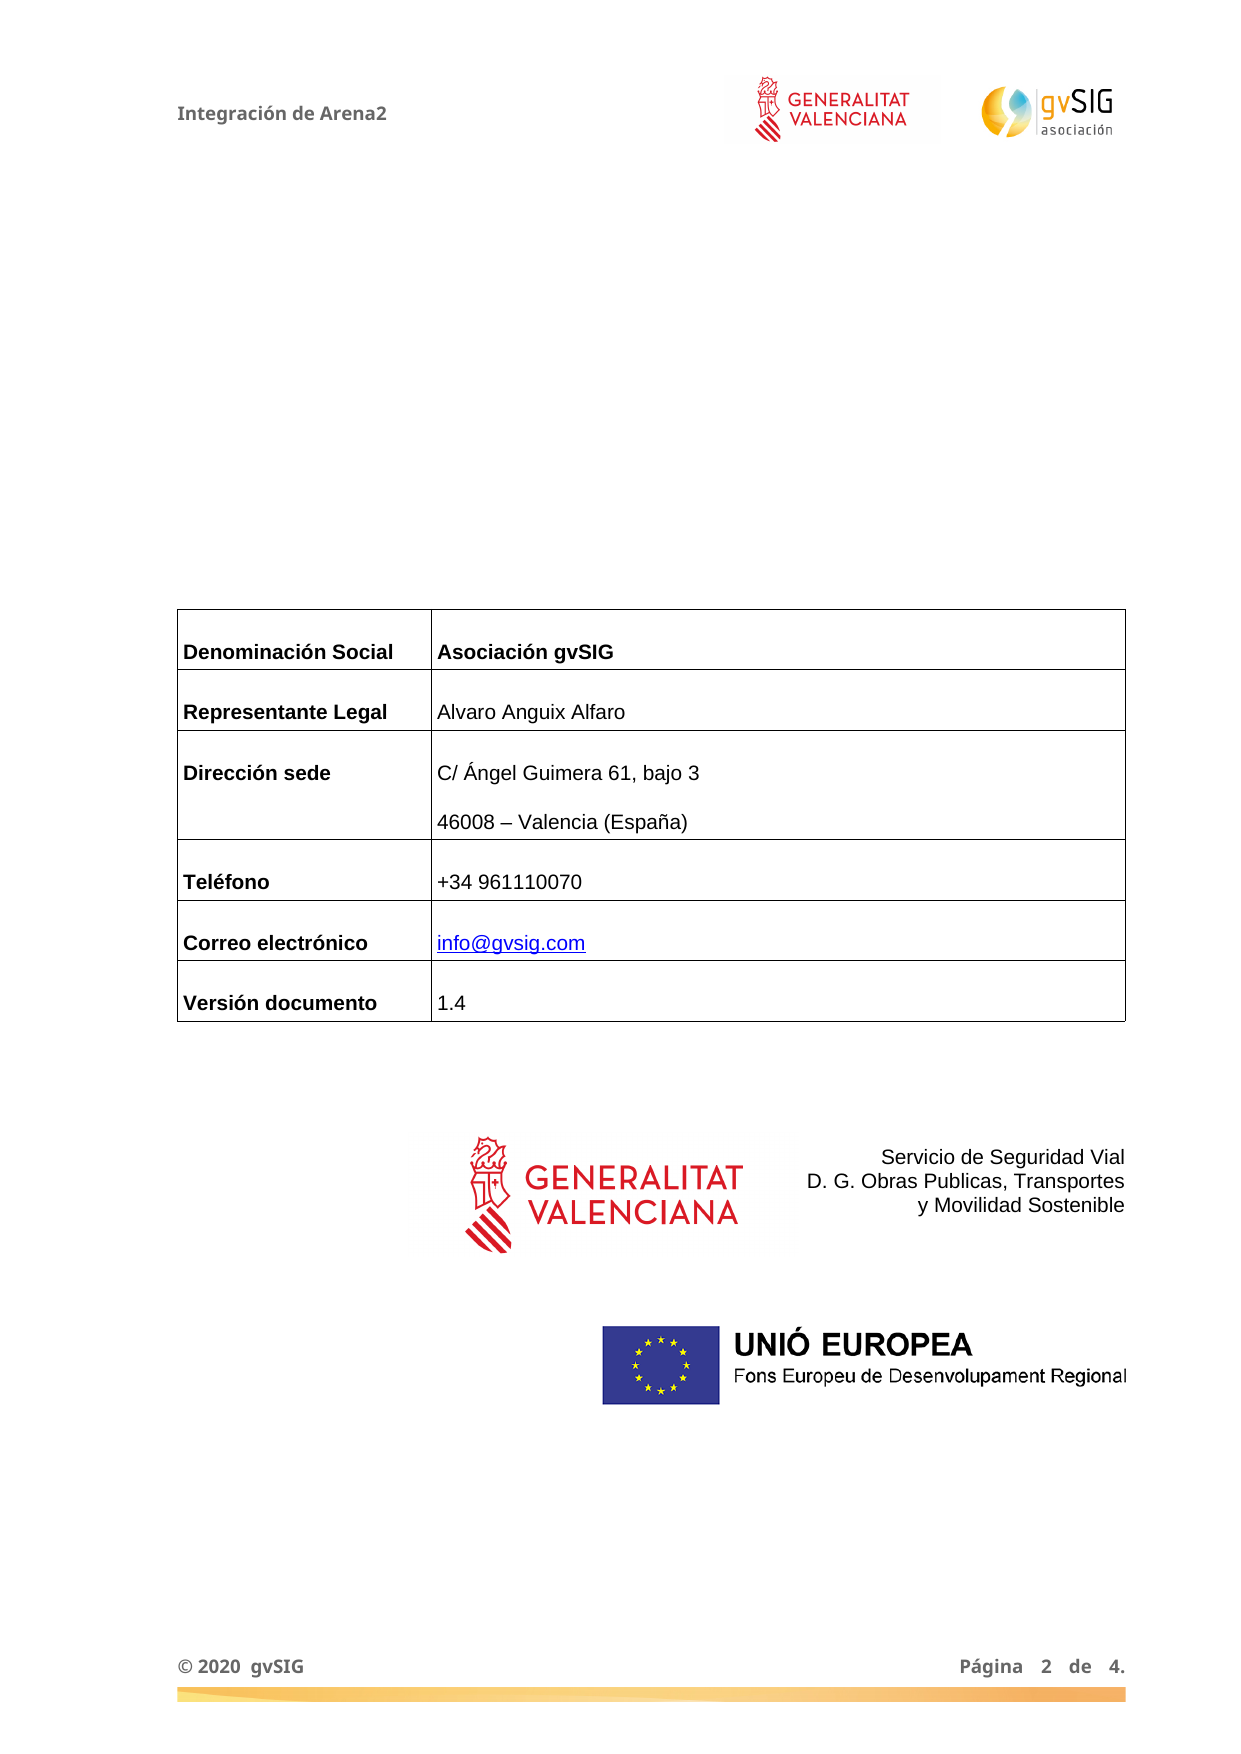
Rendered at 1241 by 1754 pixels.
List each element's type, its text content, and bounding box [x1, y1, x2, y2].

picture [177, 1687, 1126, 1702]
picture [968, 76, 1122, 147]
table_cell Correo electrónico [178, 901, 431, 960]
table_cell Alvaro Anguix Alfaro [432, 670, 1125, 730]
text [177, 1145, 408, 1217]
table_header Asociación gvSIG [432, 610, 1125, 669]
text Servicio de Seguridad Vial D. G. Obras Publicas, Transportes y Movilidad Sostenible [800, 1145, 1125, 1217]
picture [408, 1132, 800, 1257]
table_cell info@gvsig.com [432, 901, 1125, 960]
table_cell 1.4 [432, 961, 1125, 1021]
table_header Denominación Social [178, 610, 431, 669]
table_cell C/ Ángel Guimera 61, bajo 3 46008 – Valencia (España) [432, 731, 1125, 839]
table_cell Teléfono [178, 840, 431, 900]
picture [723, 75, 941, 144]
table_cell Representante Legal [178, 670, 431, 730]
table_cell Dirección sede [178, 731, 431, 839]
table_cell +34 961110070 [432, 840, 1125, 900]
table_cell Versión documento [178, 961, 431, 1021]
picture [590, 1317, 1136, 1418]
